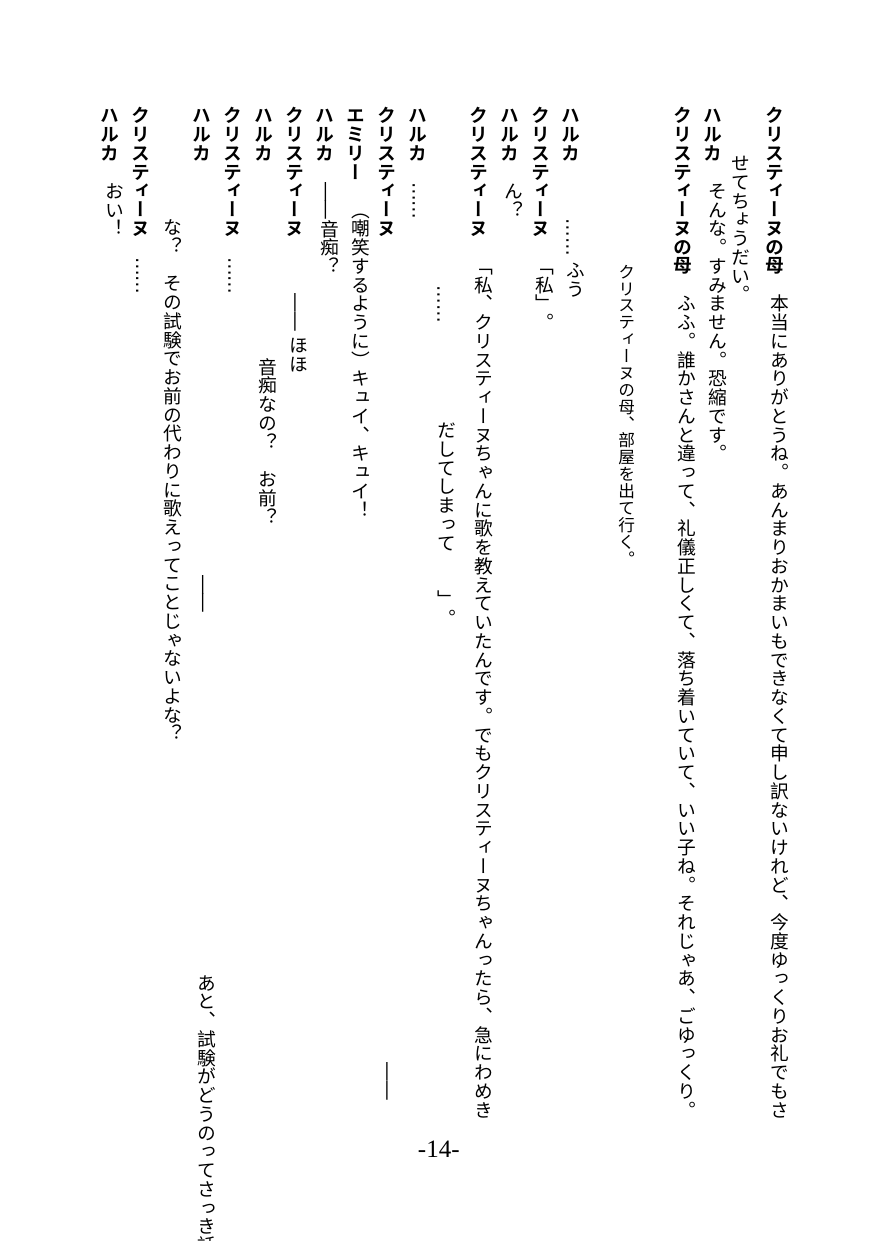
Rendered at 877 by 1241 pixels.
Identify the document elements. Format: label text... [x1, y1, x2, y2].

text エミリー （嘲笑するように）キュイ、キュイ！ [339, 106, 369, 1134]
text クリスティーヌ 「私、クリスティーヌちゃんに歌を教えていたんです。でもクリスティーヌちゃんったら、急にわめきだしてしまって……」。 [431, 106, 492, 1134]
text クリスティーヌ おほほほ。ご家庭の方針だけあって、随分と女真似が上手くていらっしゃるようで。おほほほほ―― [369, 106, 400, 1134]
text ハルカ ふう…… [554, 106, 585, 1134]
text クリスティーヌ …… [124, 106, 154, 1134]
text ハルカ あと、試験がどうのってさっき話に出てたけど――ひょっとして僕に代わりに試験を受けろってことじゃないよな？ その試験でお前の代わりに歌えってことじゃないよな？ [154, 106, 216, 1134]
text クリスティーヌ ほほ―― [277, 106, 308, 1134]
text ハルカ おい！ [93, 106, 124, 1134]
text ハルカ ん？ [492, 106, 523, 1134]
text クリスティーヌの母、部屋を出て行く。 [615, 239, 635, 1134]
text ハルカ ――音痴？ [308, 106, 339, 1134]
text ハルカ 音痴なの？ お前？ [247, 106, 277, 1134]
text クリスティーヌ 「私」。 [523, 106, 554, 1134]
text ハルカ そんな。すみません。恐縮です。 [696, 106, 727, 1134]
text ハルカ …… [400, 106, 431, 1134]
text クリスティーヌの母 本当にありがとうね。あんまりおかまいもできなくて申し訳ないけれど、今度ゆっくりお礼でもさせてちょうだい。 [727, 106, 788, 1134]
text クリスティーヌの母 ふふ。誰かさんと違って、礼儀正しくて、落ち着いていて、いい子ね。それじゃあ、ごゆっくり。 [666, 106, 696, 1134]
text クリスティーヌ …… [216, 106, 247, 1134]
